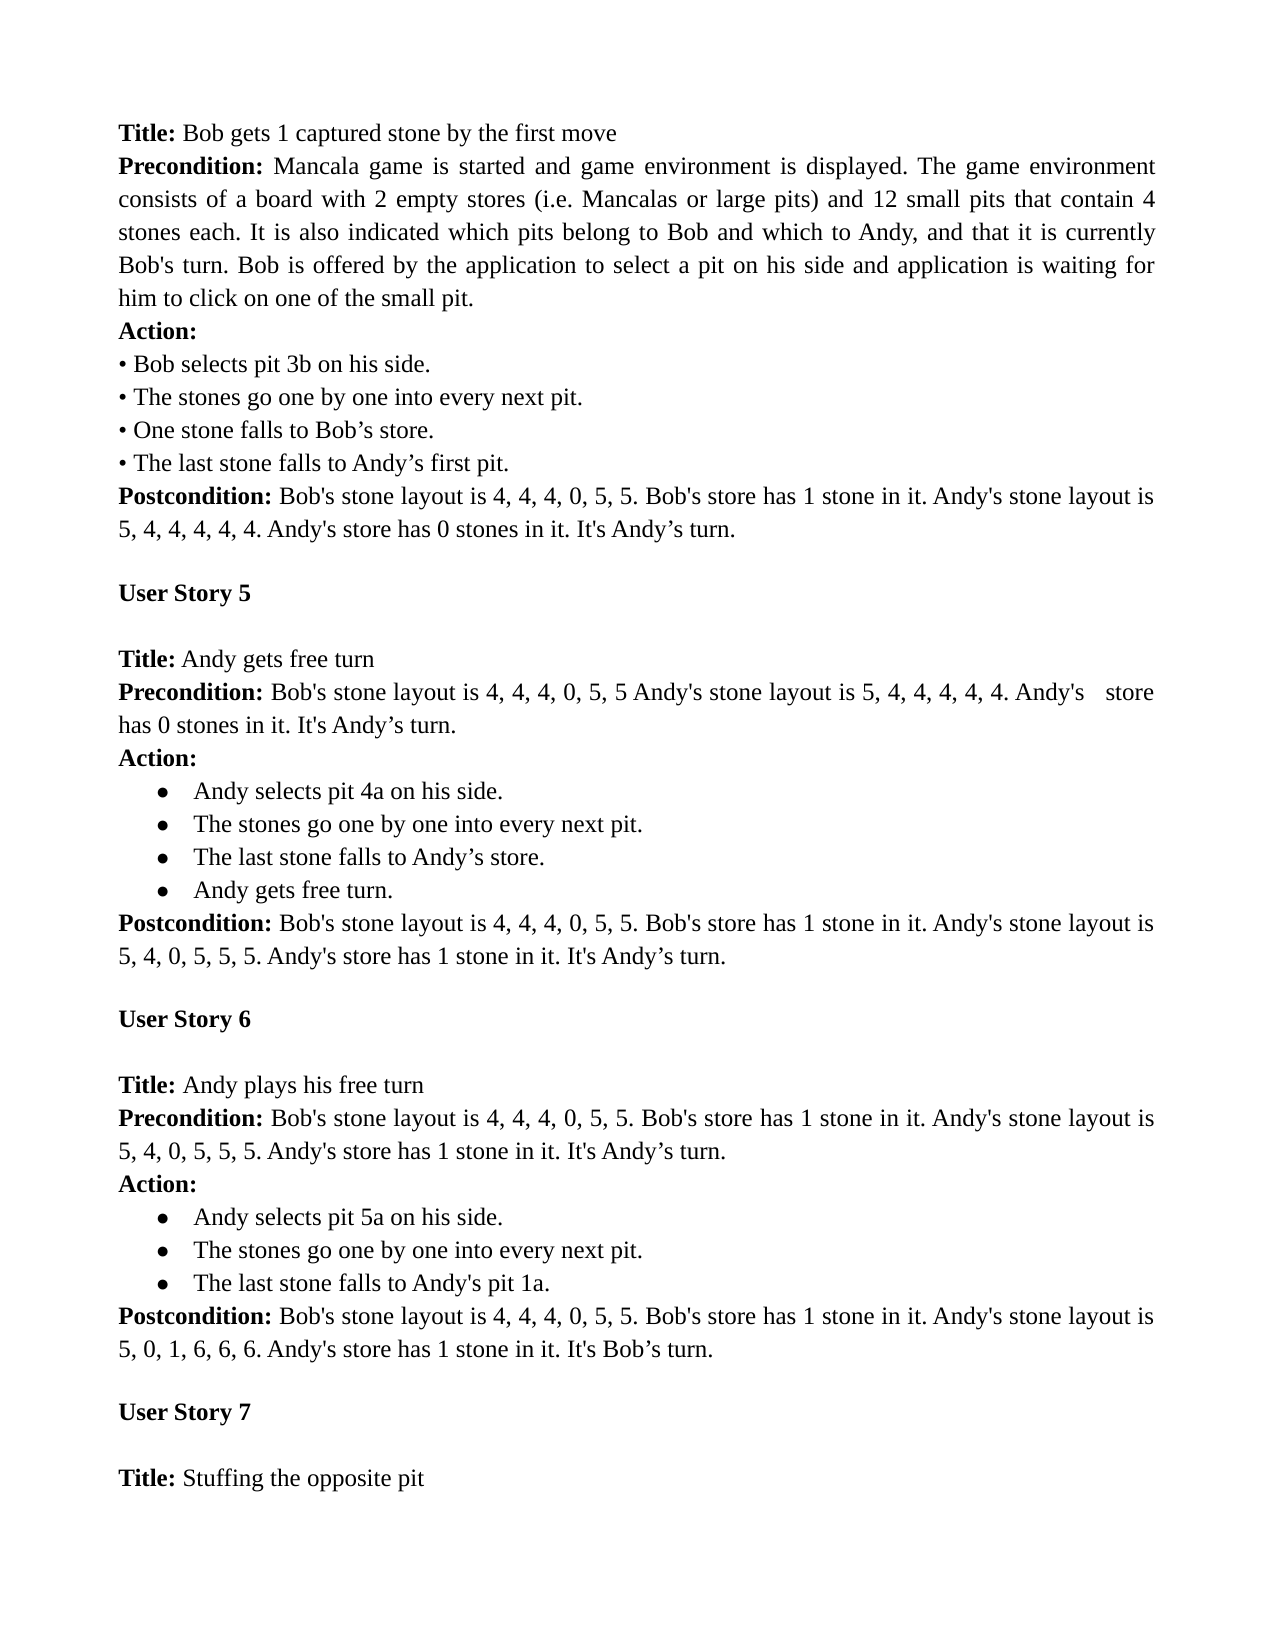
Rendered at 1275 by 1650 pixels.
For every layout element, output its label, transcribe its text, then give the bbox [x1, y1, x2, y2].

text • The last stone falls to Andy’s first pit. [118, 448, 1157, 477]
text Title: Bob gets 1 captured stone by the first move [118, 118, 1157, 147]
text Precondition: Bob's stone layout is 4, 4, 4, 0, 5, 5. Bob's store has 1 stone in it. Andy's stone layout is 5, 4, 0, 5, 5, 5. Andy's store has 1 stone in it. It's Andy’s turn. [118, 1103, 1157, 1165]
text Title: Andy plays his free turn [118, 1070, 1157, 1099]
text Title: Stuffing the opposite pit [118, 1463, 1157, 1492]
list The last stone falls to Andy's pit 1a. [156, 1268, 1157, 1297]
text Action: [118, 743, 1157, 771]
text Postcondition: Bob's stone layout is 4, 4, 4, 0, 5, 5. Bob's store has 1 stone in it. Andy's stone layout is 5, 0, 1, 6, 6, 6. Andy's store has 1 stone in it. It's Bob’s turn. [118, 1301, 1157, 1363]
list Andy selects pit 5a on his side. [156, 1202, 1157, 1231]
list Andy gets free turn. [156, 875, 1157, 903]
list The stones go one by one into every next pit. [156, 1235, 1157, 1264]
text Postcondition: Bob's stone layout is 4, 4, 4, 0, 5, 5. Bob's store has 1 stone in it. Andy's stone layout is 5, 4, 4, 4, 4, 4. Andy's store has 0 stones in it. It's Andy’s turn. [118, 481, 1157, 543]
text Title: Andy gets free turn [118, 644, 1157, 672]
text Postcondition: Bob's stone layout is 4, 4, 4, 0, 5, 5. Bob's store has 1 stone in it. Andy's stone layout is 5, 4, 0, 5, 5, 5. Andy's store has 1 stone in it. It's Andy’s turn. [118, 908, 1157, 969]
list The last stone falls to Andy’s store. [156, 842, 1157, 871]
text Action: [118, 316, 1157, 345]
text • One stone falls to Bob’s store. [118, 415, 1157, 444]
text User Story 6 [118, 1004, 1157, 1033]
text Precondition: Bob's stone layout is 4, 4, 4, 0, 5, 5 Andy's stone layout is 5, 4, 4, 4, 4, 4. Andy's store has 0 stones in it. It's Andy’s turn. [118, 677, 1157, 738]
list The stones go one by one into every next pit. [156, 809, 1157, 837]
text • Bob selects pit 3b on his side. [118, 349, 1157, 378]
text User Story 7 [118, 1397, 1157, 1426]
text User Story 5 [118, 578, 1157, 606]
list Andy selects pit 4a on his side. [156, 776, 1157, 804]
text Precondition: Mancala game is started and game environment is displayed. The game environment consists of a board with 2 empty stores (i.e. Mancalas or large pits) and 12 small pits that contain 4 stones each. It is also indicated which pits belong to Bob and which to Andy, and that it is currently Bob's turn. Bob is offered by the application to select a pit on his side and application is waiting for him to click on one of the small pit. [118, 151, 1157, 312]
text • The stones go one by one into every next pit. [118, 382, 1157, 411]
text Action: [118, 1169, 1157, 1198]
